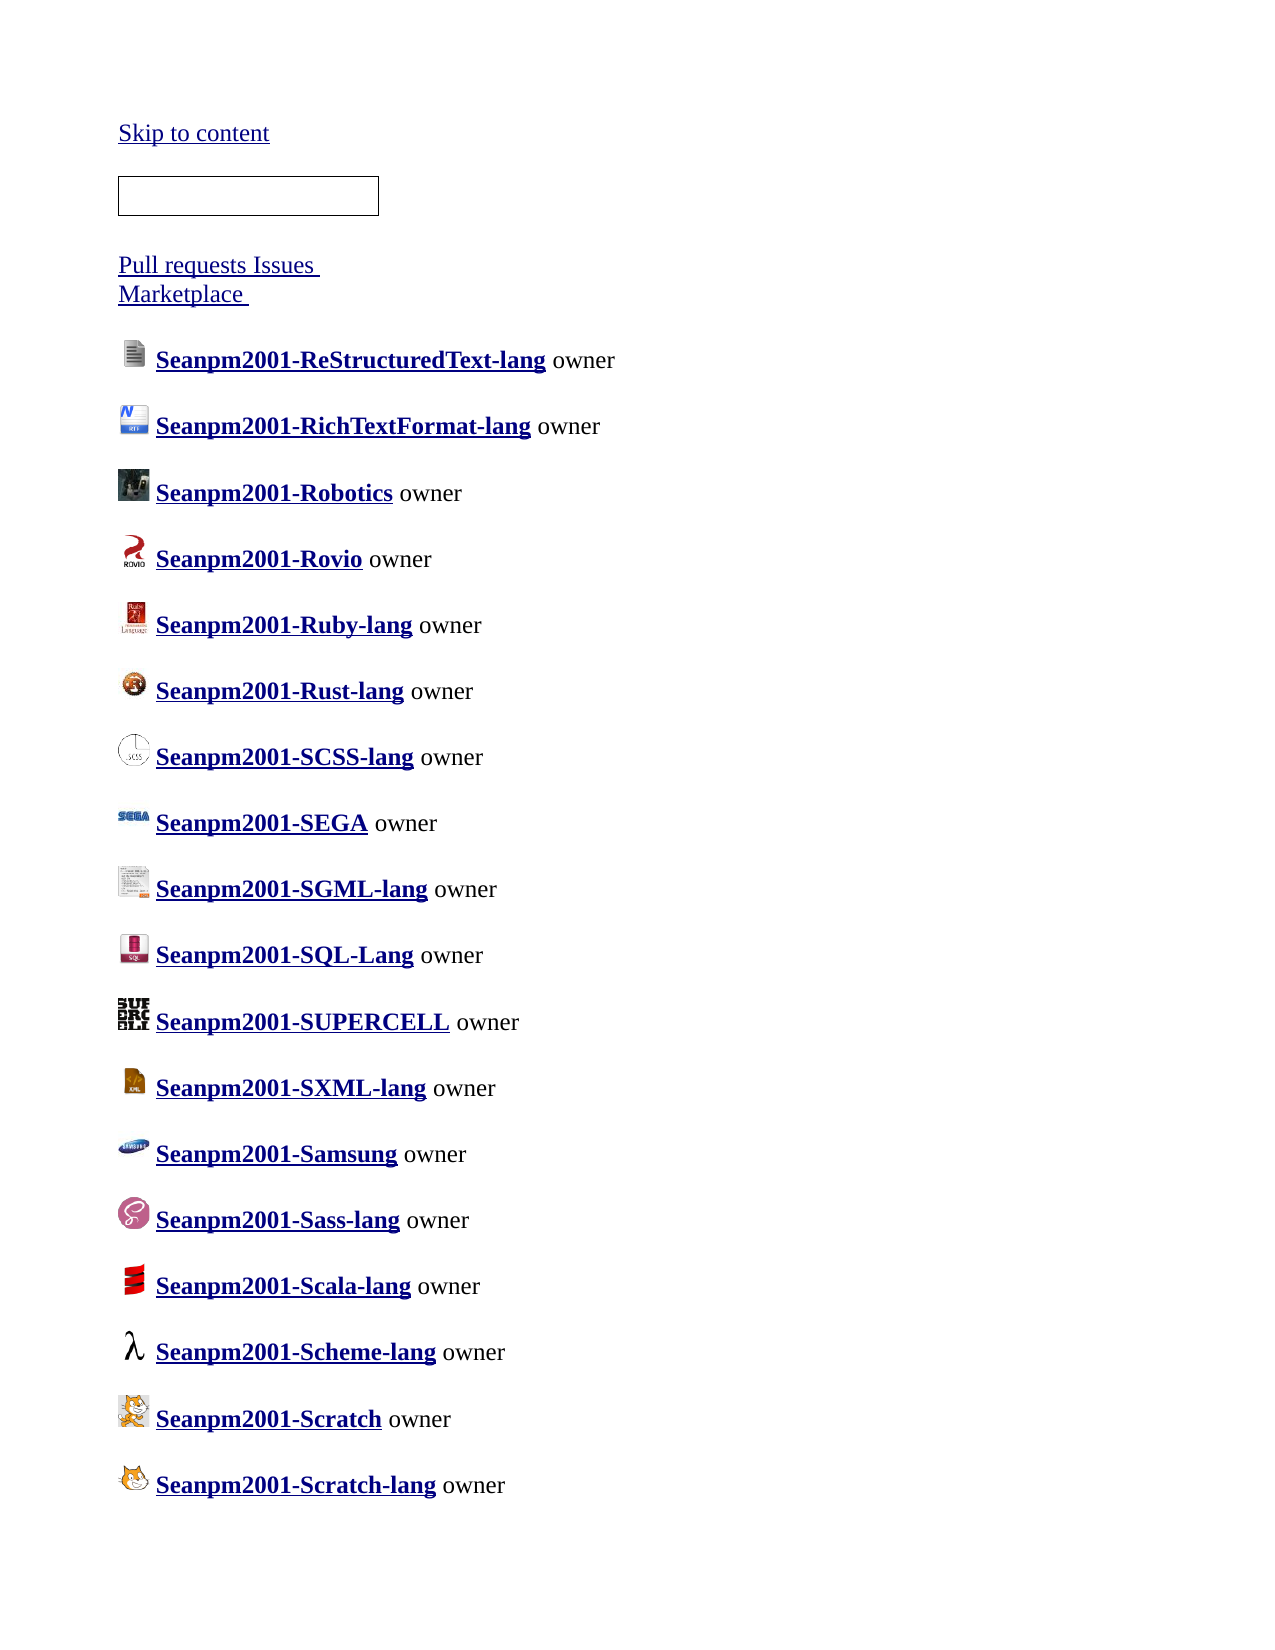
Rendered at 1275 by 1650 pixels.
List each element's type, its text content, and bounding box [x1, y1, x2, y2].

text Seanpm2001-SCSS-lang owner [118, 734, 1157, 771]
picture [118, 1197, 150, 1229]
text Seanpm2001-Robotics owner [118, 470, 1157, 506]
picture [118, 1263, 150, 1295]
text Seanpm2001-Scratch-lang owner [118, 1462, 1157, 1498]
picture [118, 1131, 150, 1163]
text Seanpm2001-Scheme-lang owner [118, 1329, 1157, 1366]
text Marketplace [118, 279, 1157, 308]
picture [118, 403, 150, 435]
picture [118, 800, 150, 832]
picture [118, 1329, 150, 1361]
text Seanpm2001-ReStructuredText-lang owner [118, 337, 1157, 374]
picture [118, 1065, 150, 1097]
text Seanpm2001-Rovio owner [118, 536, 1157, 572]
picture [118, 866, 150, 898]
picture [118, 1395, 150, 1427]
text Seanpm2001-Scratch owner [118, 1396, 1157, 1432]
picture [118, 602, 150, 634]
picture [118, 535, 150, 567]
text Seanpm2001-SUPERCELL owner [118, 999, 1157, 1036]
text Seanpm2001-SXML-lang owner [118, 1065, 1157, 1102]
text Skip to content [118, 118, 1157, 147]
text Seanpm2001-Rust-lang owner [118, 668, 1157, 705]
text Seanpm2001-Sass-lang owner [118, 1197, 1157, 1234]
text Seanpm2001-SQL-Lang owner [118, 933, 1157, 969]
text Seanpm2001-Ruby-lang owner [118, 602, 1157, 639]
text Seanpm2001-SEGA owner [118, 800, 1157, 837]
picture [118, 1461, 150, 1494]
text Seanpm2001-SGML-lang owner [118, 867, 1157, 903]
text Pull requests Issues [118, 250, 1157, 279]
picture [118, 932, 150, 964]
picture [118, 668, 150, 700]
picture [118, 469, 150, 501]
text Seanpm2001-RichTextFormat-lang owner [118, 403, 1157, 440]
picture [118, 998, 150, 1030]
text Seanpm2001-Scala-lang owner [118, 1263, 1157, 1300]
picture [118, 734, 150, 766]
text Seanpm2001-Samsung owner [118, 1131, 1157, 1168]
picture [118, 337, 150, 369]
